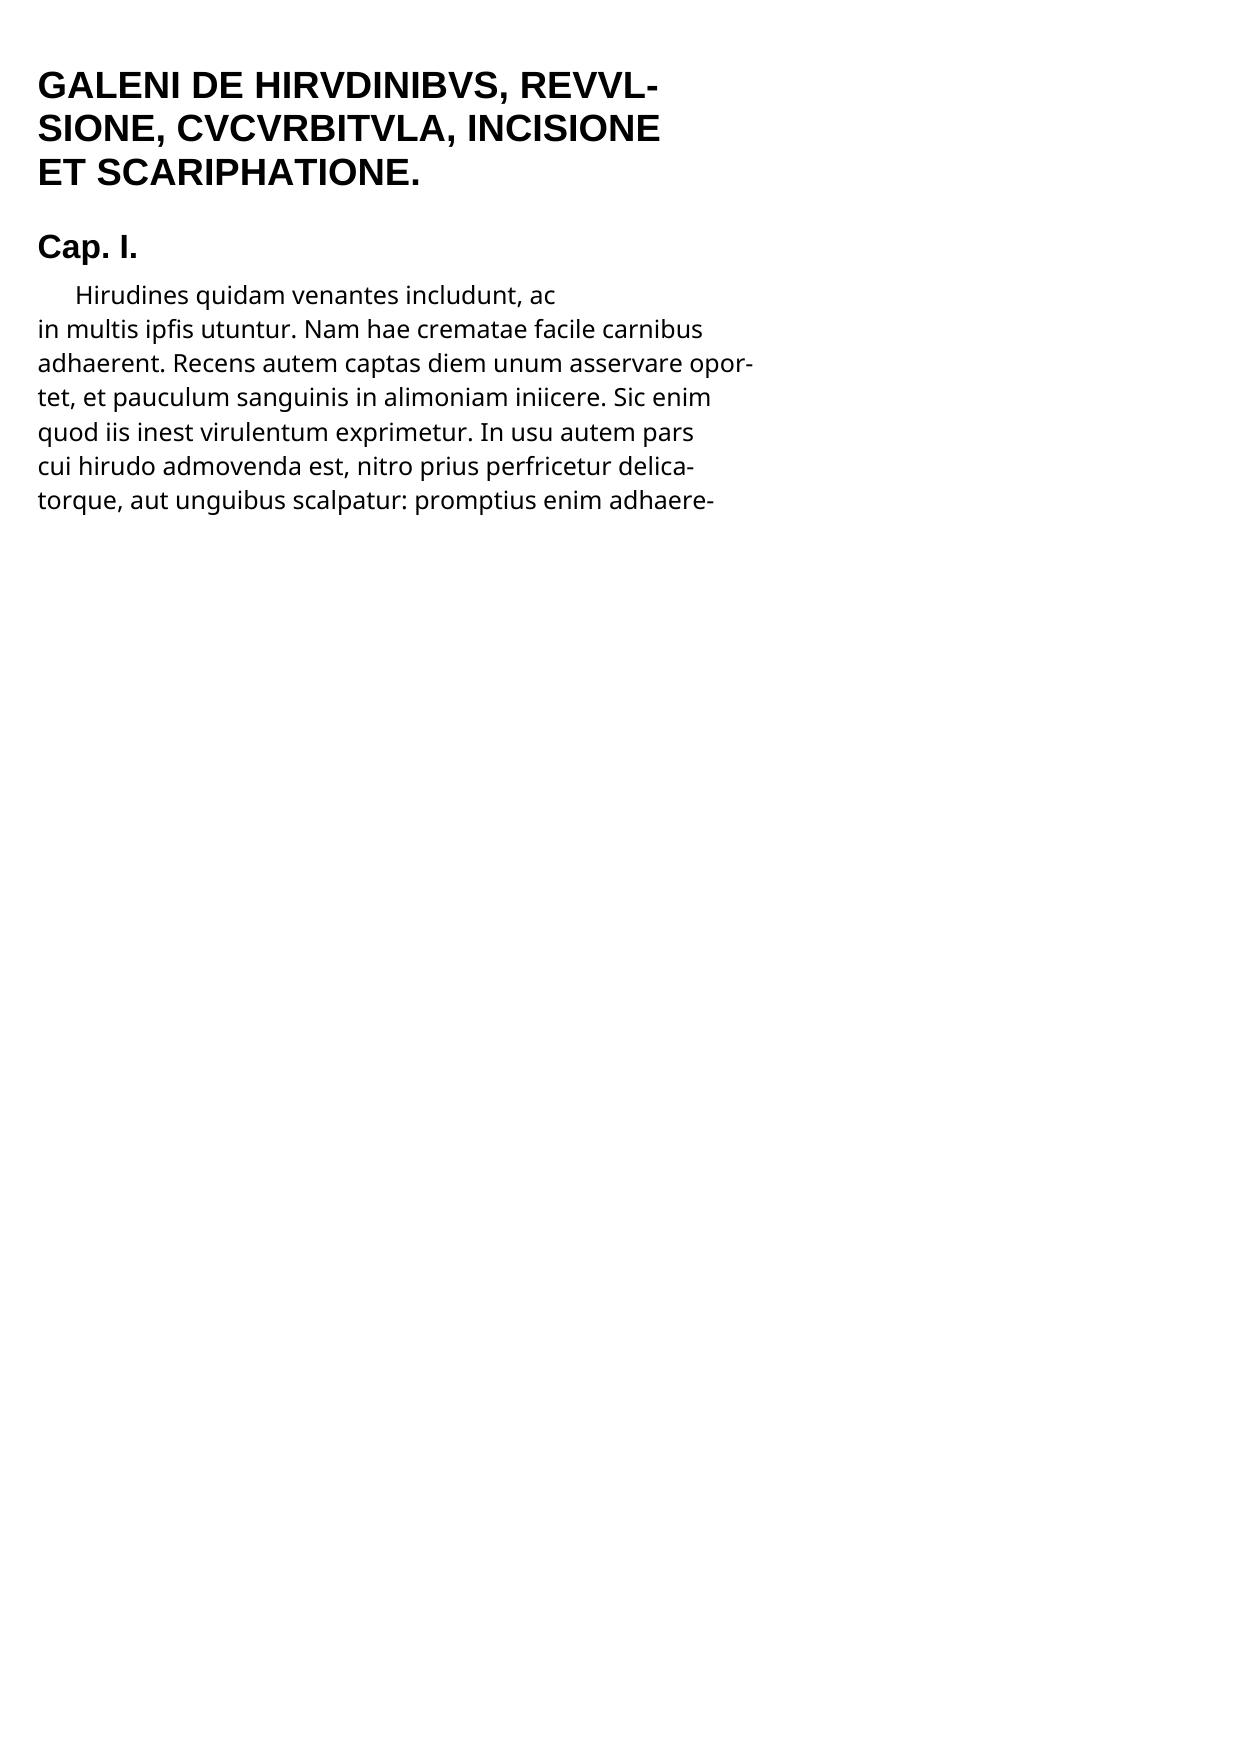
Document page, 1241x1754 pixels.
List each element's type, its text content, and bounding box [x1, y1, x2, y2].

subtitle Cap. I. [37, 227, 1203, 265]
text Hirudines quidam venantes includunt, ac in multis ipfis utuntur. Nam hae crematae facile carnibus adhaerent. Recens autem captas diem unum asservare opor- tet, et pauculum sanguinis in alimoniam iniicere. Sic enim quod iis inest virulentum exprimetur. In usu autem pars cui hirudo admovenda est, nitro prius perfricetur delica- torque, aut unguibus scalpatur: promptius enim adhaere- [37, 278, 1203, 516]
subtitle GALENI DE HIRVDINIBVS, REVVL- SIONE, CVCVRBITVLA, INCISIONE ET SCARIPHATIONE. [37, 62, 1203, 193]
